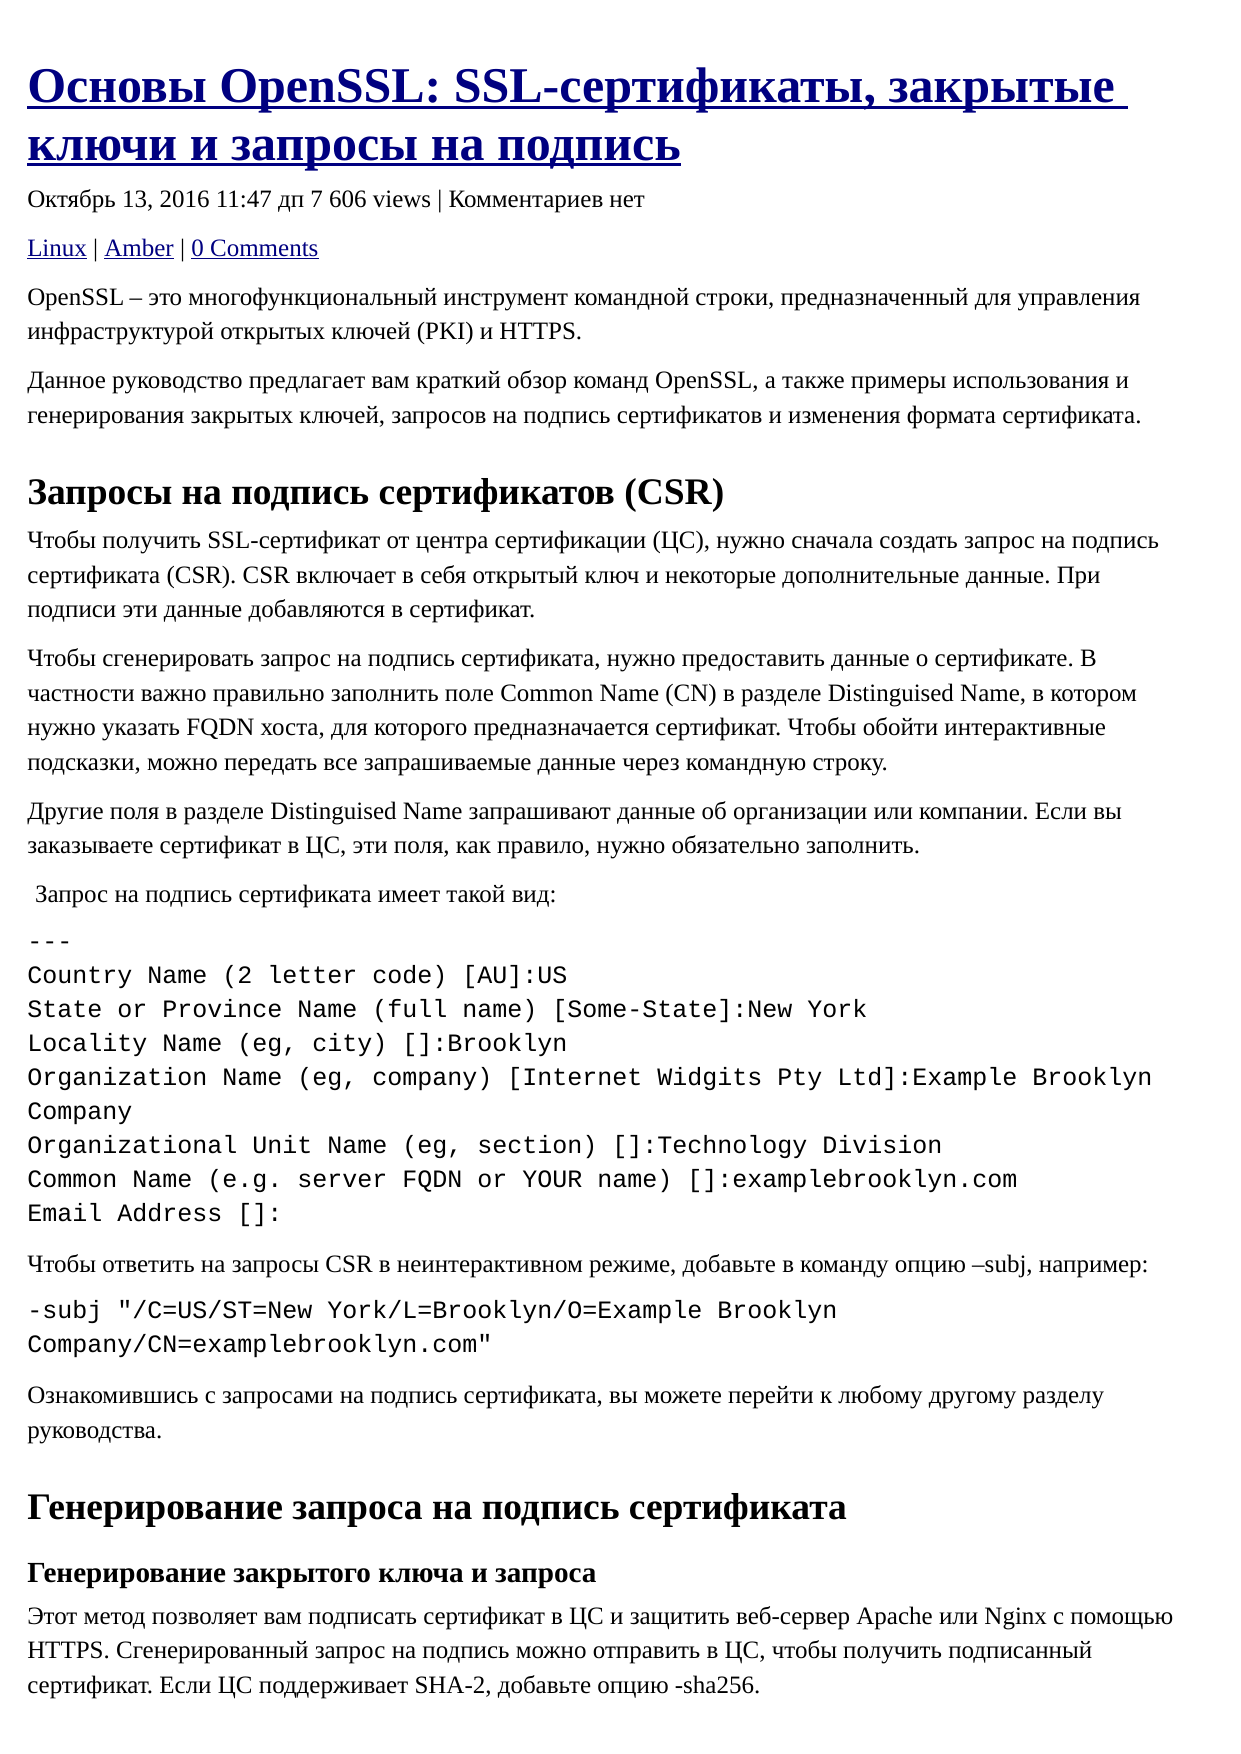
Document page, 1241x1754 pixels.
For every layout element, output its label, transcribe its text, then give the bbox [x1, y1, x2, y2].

text Linux | Amber | 0 Comments [27, 233, 1185, 262]
text --- Country Name (2 letter code) [AU]:US State or Province Name (full name) [Some-State]:New York Locality Name (eg, city) []:Brooklyn Organization Name (eg, company) [Internet Widgits Pty Ltd]:Example Brooklyn Company Organizational Unit Name (eg, section) []:Technology Division Common Name (e.g. server FQDN or YOUR name) []:examplebrooklyn.com Email Address []: [27, 928, 1185, 1228]
subtitle Основы OpenSSL: SSL-сертификаты, закрытые ключи и запросы на подпись [27, 56, 1185, 171]
subtitle Запросы на подпись сертификатов (CSR) [27, 470, 1185, 513]
text Октябрь 13, 2016 11:47 дп 7 606 views | Комментариев нет [27, 184, 1185, 212]
text Ознакомившись с запросами на подпись сертификата, вы можете перейти к любому другому разделу руководства. [27, 1380, 1185, 1443]
text OpenSSL – это многофункциональный инструмент командной строки, предназначенный для управления инфраструктурой открытых ключей (PKI) и HTTPS. [27, 282, 1185, 345]
text Чтобы получить SSL-сертификат от центра сертификации (ЦС), нужно сначала создать запрос на подпись сертификата (CSR). CSR включает в себя открытый ключ и некоторые дополнительные данные. При подписи эти данные добавляются в сертификат. [27, 525, 1185, 623]
text Другие поля в разделе Distinguised Name запрашивают данные об организации или компании. Если вы заказываете сертификат в ЦС, эти поля, как правило, нужно обязательно заполнить. [27, 796, 1185, 859]
text -subj "/C=US/ST=New York/L=Brooklyn/O=Example Brooklyn Company/CN=examplebrooklyn.com" [27, 1298, 1185, 1360]
subtitle Генерирование закрытого ключа и запроса [27, 1555, 1185, 1588]
text Чтобы ответить на запросы CSR в неинтерактивном режиме, добавьте в команду опцию –subj, например: [27, 1249, 1185, 1277]
text Данное руководство предлагает вам краткий обзор команд OpenSSL, а также примеры использования и генерирования закрытых ключей, запросов на подпись сертификатов и изменения формата сертификата. [27, 365, 1185, 429]
text Чтобы сгенерировать запрос на подпись сертификата, нужно предоставить данные о сертификате. В частности важно правильно заполнить поле Common Name (CN) в разделе Distinguised Name, в котором нужно указать FQDN хоста, для которого предназначается сертификат. Чтобы обойти интерактивные подсказки, можно передать все запрашиваемые данные через командную строку. [27, 643, 1185, 776]
text Запрос на подпись сертификата имеет такой вид: [35, 879, 1177, 908]
text Этот метод позволяет вам подписать сертификат в ЦС и защитить веб-сервер Apache или Nginx с помощью HTTPS. Сгенерированный запрос на подпись можно отправить в ЦС, чтобы получить подписанный сертификат. Если ЦС поддерживает SHA-2, добавьте опцию -sha256. [27, 1601, 1185, 1699]
subtitle Генерирование запроса на подпись сертификата [27, 1485, 1185, 1528]
